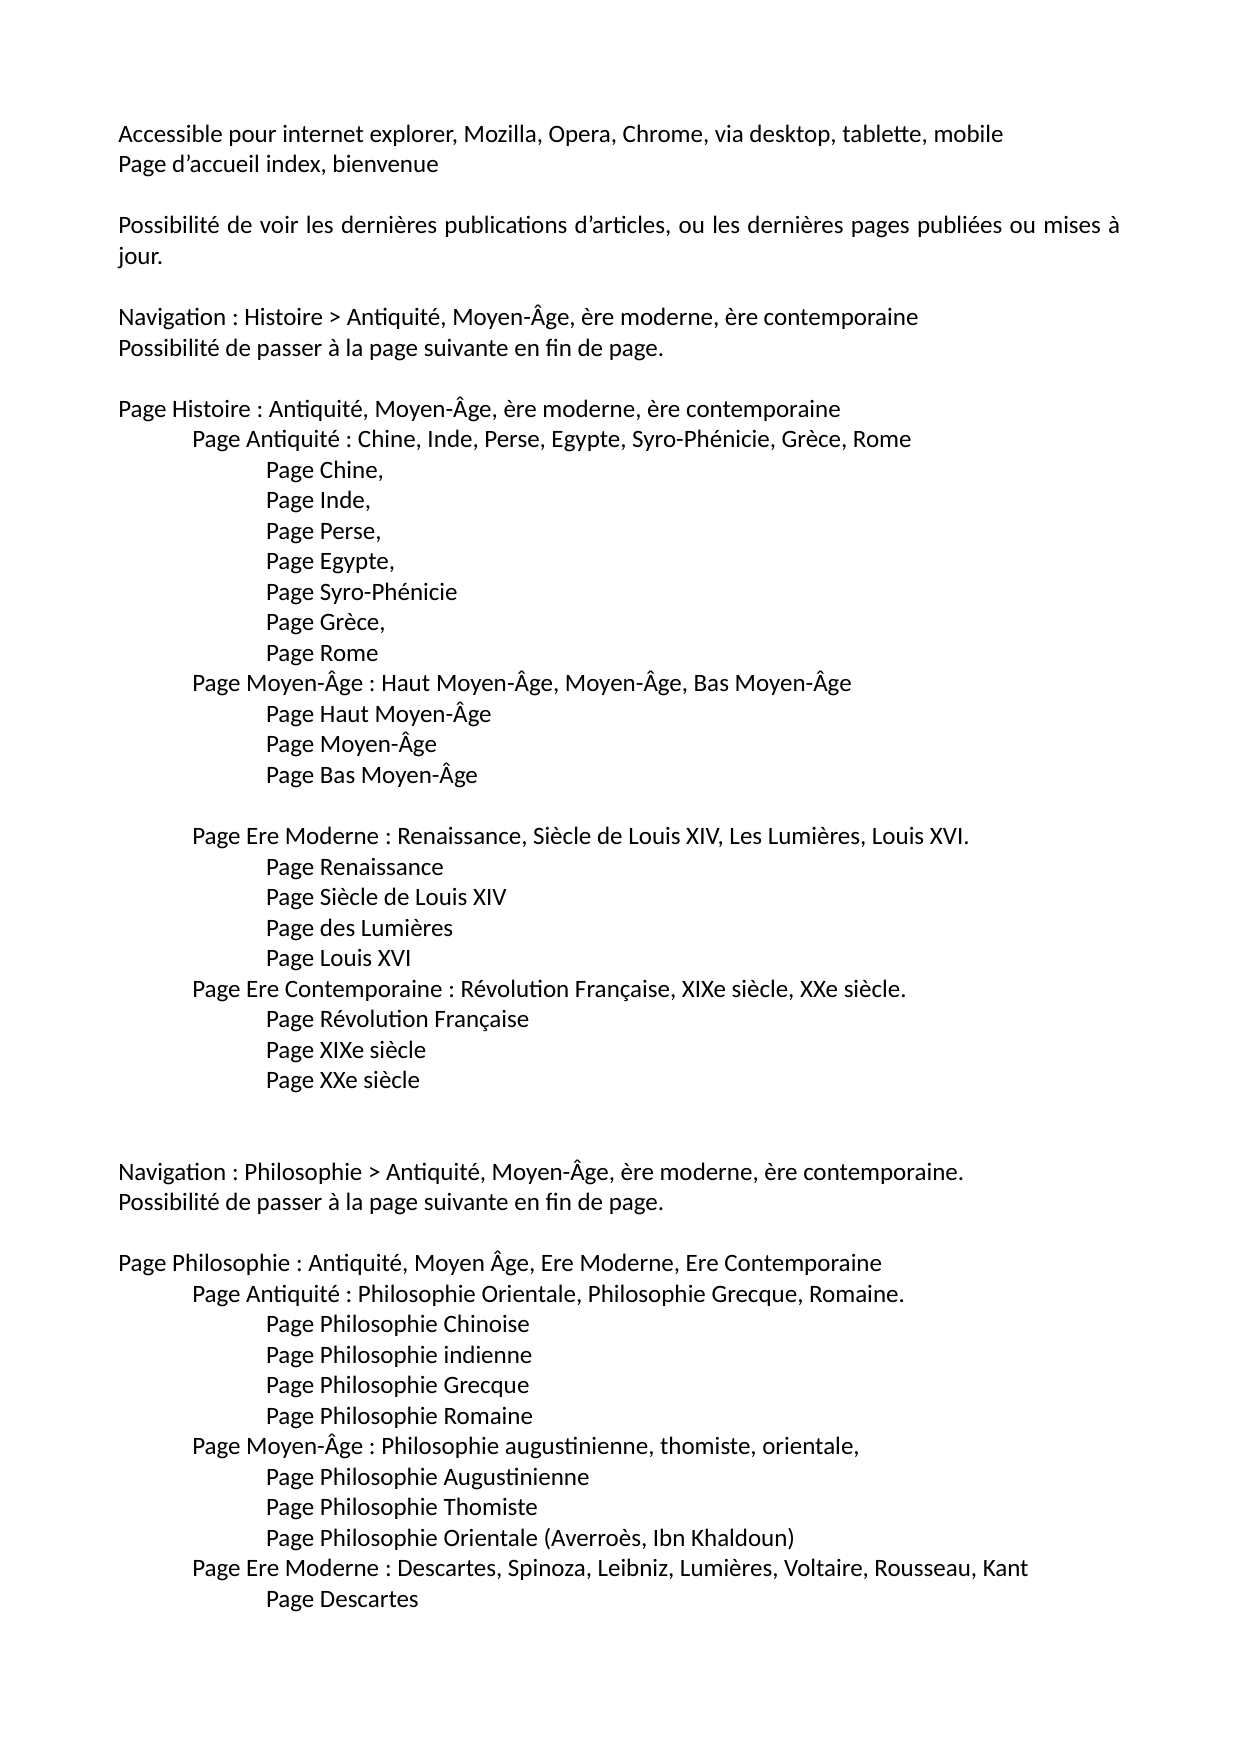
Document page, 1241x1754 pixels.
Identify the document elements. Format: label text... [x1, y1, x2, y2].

text Navigation : Philosophie > Antiquité, Moyen-Âge, ère moderne, ère contemporaine. [118, 1156, 1122, 1186]
text Page Moyen-Âge [118, 728, 1122, 759]
text Page XIXe siècle [118, 1034, 1122, 1064]
text Page Ere Contemporaine : Révolution Française, XIXe siècle, XXe siècle. [118, 973, 1122, 1003]
text Page Perse, [118, 515, 1122, 545]
text Page Antiquité : Chine, Inde, Perse, Egypte, Syro-Phénicie, Grèce, Rome [118, 423, 1122, 454]
text Page Philosophie Romaine [118, 1400, 1122, 1431]
text Page Philosophie Chinoise [118, 1308, 1122, 1339]
text Page Syro-Phénicie [192, 576, 1122, 606]
text Page Egypte, [192, 545, 1122, 576]
text Page Rome [192, 637, 1122, 667]
text Page Inde, [118, 484, 1122, 515]
text Page Bas Moyen-Âge [118, 759, 1122, 789]
text Page Chine, [118, 454, 1122, 484]
text Page Renaissance [118, 851, 1122, 881]
text Page Philosophie Orientale (Averroès, Ibn Khaldoun) [118, 1522, 1122, 1553]
text Page Descartes [118, 1583, 1122, 1614]
text Page Révolution Française [118, 1003, 1122, 1034]
text Page Moyen-Âge : Haut Moyen-Âge, Moyen-Âge, Bas Moyen-Âge [118, 667, 1122, 698]
text Navigation : Histoire > Antiquité, Moyen-Âge, ère moderne, ère contemporaine [118, 301, 1122, 332]
text Page Siècle de Louis XIV [118, 881, 1122, 912]
text Page Ere Moderne : Descartes, Spinoza, Leibniz, Lumières, Voltaire, Rousseau, Kant [118, 1553, 1122, 1583]
text Accessible pour internet explorer, Mozilla, Opera, Chrome, via desktop, tablette, mobile [118, 118, 1122, 149]
text Page Histoire : Antiquité, Moyen-Âge, ère moderne, ère contemporaine [118, 393, 1122, 423]
text Page Philosophie indienne [118, 1339, 1122, 1369]
text Page Philosophie Grecque [118, 1369, 1122, 1400]
text Page Philosophie Thomiste [118, 1492, 1122, 1522]
text Page d’accueil index, bienvenue [118, 149, 1122, 179]
text Page Haut Moyen-Âge [118, 698, 1122, 728]
text Page Antiquité : Philosophie Orientale, Philosophie Grecque, Romaine. [118, 1278, 1122, 1308]
text Page XXe siècle [118, 1064, 1122, 1095]
text Page Grèce, [192, 606, 1122, 637]
text Possibilité de passer à la page suivante en fin de page. [118, 1186, 1122, 1217]
text Page Ere Moderne : Renaissance, Siècle de Louis XIV, Les Lumières, Louis XVI. [118, 820, 1122, 851]
text Possibilité de passer à la page suivante en fin de page. [118, 332, 1122, 362]
text Page Philosophie : Antiquité, Moyen Âge, Ere Moderne, Ere Contemporaine [118, 1247, 1122, 1278]
text Page Louis XVI [118, 942, 1122, 973]
text Page Philosophie Augustinienne [118, 1461, 1122, 1492]
text Page des Lumières [118, 912, 1122, 942]
text Possibilité de voir les dernières publications d’articles, ou les dernières pages publiées ou mises à jour. [118, 210, 1122, 271]
text Page Moyen-Âge : Philosophie augustinienne, thomiste, orientale, [118, 1431, 1122, 1461]
